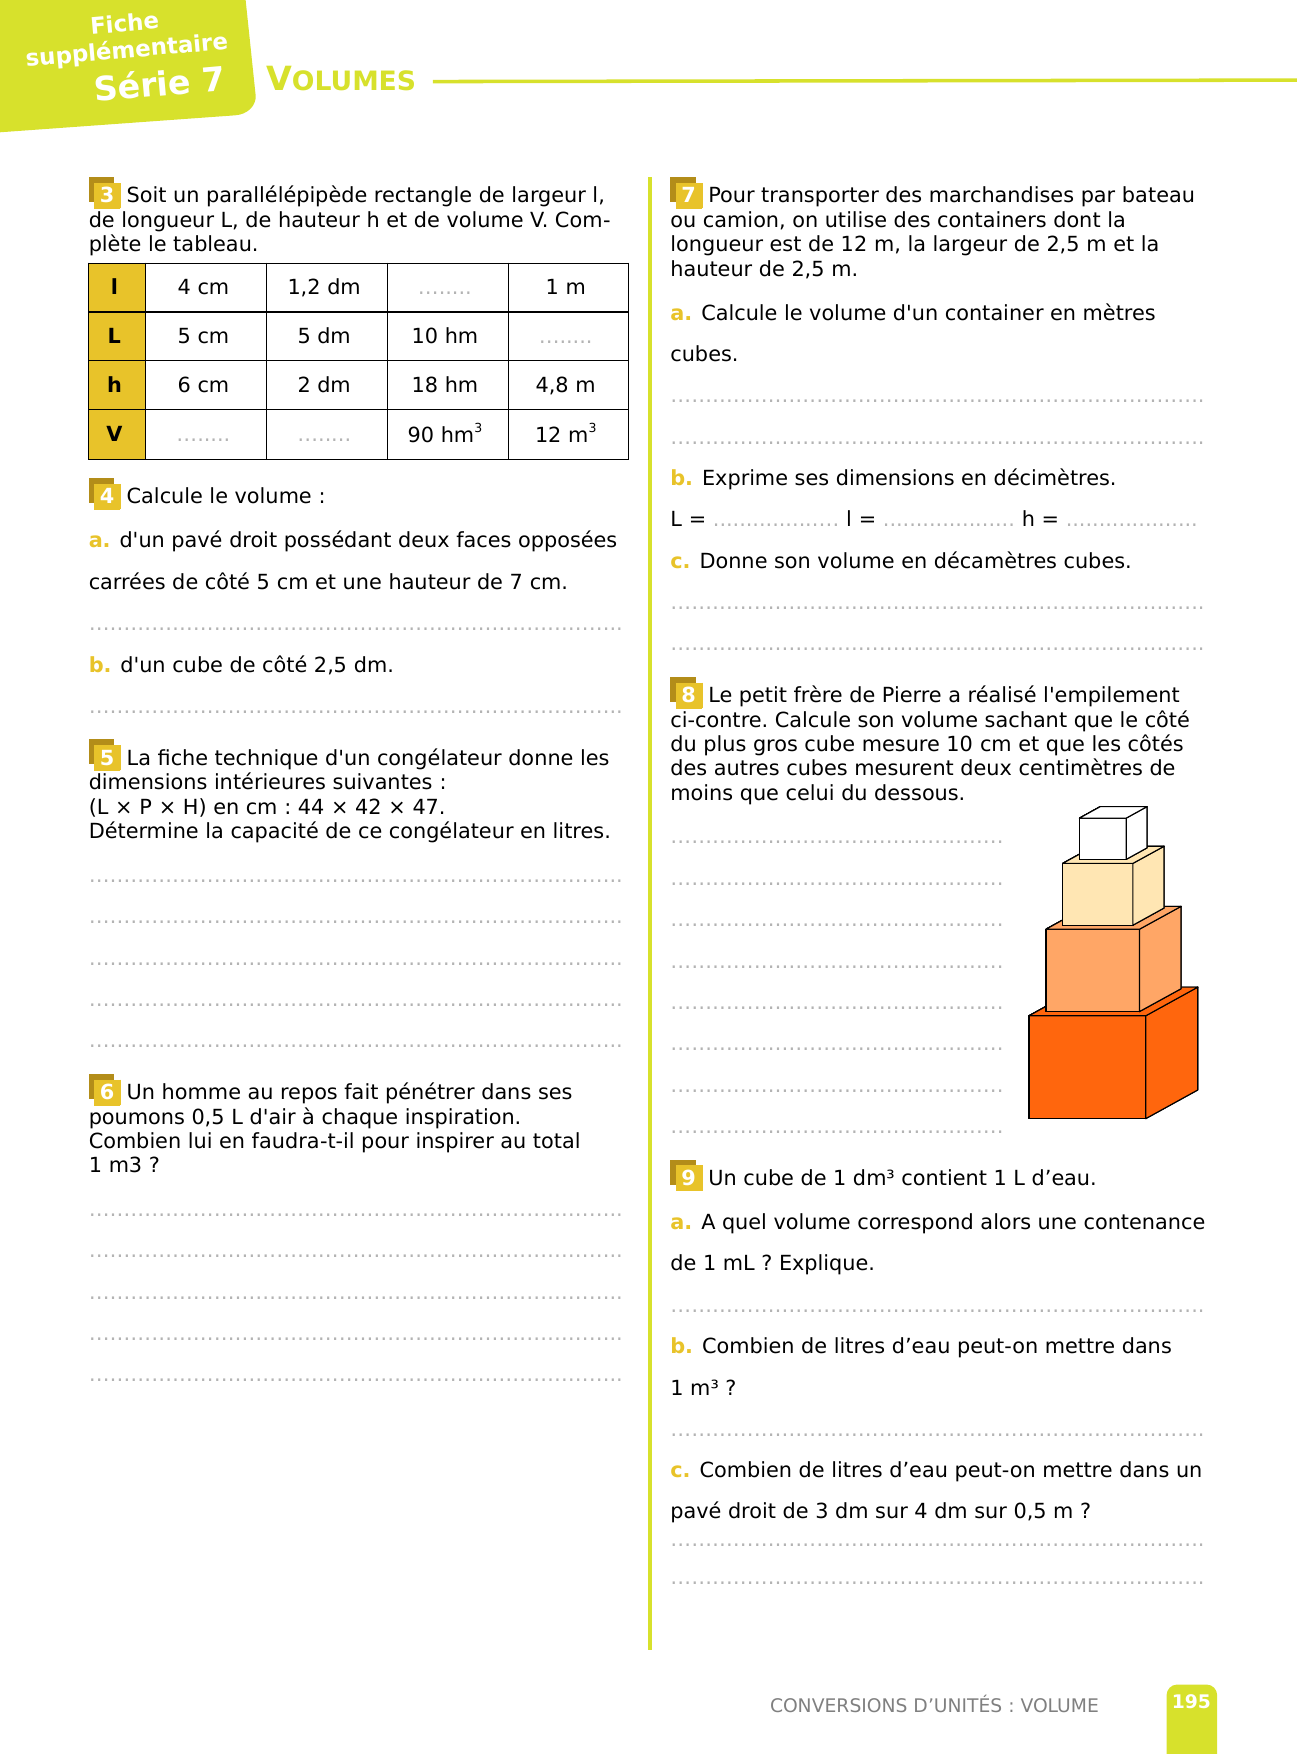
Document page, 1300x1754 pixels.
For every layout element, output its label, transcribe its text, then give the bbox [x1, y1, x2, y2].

table_cell …..... [267, 410, 387, 459]
table_cell 12 m3 [509, 410, 628, 459]
table_cell 5 dm [267, 313, 387, 360]
list ………………………………………………………………….. [88, 849, 629, 891]
subtitle Pour transporter des marchandises par ba­teau ou camion, on utilise des containers dont la longueur est de 12 m, la largeur de 2,5 m et la hauteur de 2,5 m. [670, 177, 1211, 281]
text ………………………………………………………………….. [670, 1279, 1211, 1321]
table_cell 90 hm3 [388, 410, 508, 459]
list ………………………………………………………………….. [88, 1014, 629, 1056]
list d'un cube de côté 2,5 dm. [88, 639, 629, 680]
table_cell 18 hm [388, 361, 508, 409]
list ………………………………………………………………….. [88, 932, 629, 973]
subtitle La fiche technique d'un congélateur donne les dimensions intérieures suivantes : (L × P × H) en cm : 44 × 42 × 47. Détermine la capacité de ce congélateur en litres. [88, 739, 629, 843]
table_cell 6 cm [146, 361, 266, 409]
list Combien de litres d’eau peut-on mettre dans un pavé droit de 3 dm sur 4 dm sur 0,5 m ? [670, 1444, 1211, 1527]
subtitle Calcule le volume : [114, 478, 629, 509]
text [1165, 852, 1211, 894]
list Donne son volume en décamètres cubes. [670, 535, 1211, 576]
table_cell 2 dm [267, 361, 387, 409]
table_cell …..... [509, 313, 628, 360]
table_cell h [89, 361, 145, 409]
table_header 1 m [509, 264, 628, 311]
list ………………………………………………………………….. [88, 1349, 629, 1390]
text ………………………………………… [670, 894, 1062, 935]
text [1183, 1059, 1211, 1100]
list ………………………………………………………………….. [88, 891, 629, 932]
text [1148, 811, 1211, 852]
list Combien de litres d’eau peut-on mettre dans 1 m³ ? [670, 1321, 1211, 1403]
table_header l [89, 264, 145, 311]
text [1182, 976, 1211, 1018]
subtitle Un homme au repos fait pénétrer dans ses poumons 0,5 L d'air à chaque inspiration. Combien lui en faudra‑t‑il pour inspirer au total 1 m3 ? [88, 1074, 629, 1177]
text ………………………………………… [670, 852, 1079, 894]
text ………………………………………………………………….. [670, 1527, 1211, 1552]
list d'un pavé droit possédant deux faces opposées carrées de côté 5 cm et une hauteur de 7 cm. [88, 515, 629, 598]
list ………………………………………………………………….. [88, 1183, 629, 1225]
table_header 4 cm [146, 264, 266, 311]
text ………………………………………… [670, 811, 1089, 852]
text [1182, 935, 1211, 976]
table_cell V [89, 410, 145, 459]
list ………………………………………………………………….. [88, 1266, 629, 1307]
list ………………………………………………………………….. [88, 1307, 629, 1349]
list ………………………………………………………………….. [670, 576, 1211, 618]
list Calcule le volume d'un container en mètres cubes. [670, 287, 1211, 370]
table_cell 5 cm [146, 313, 266, 360]
list ………………………………………………………………….. [88, 598, 629, 639]
list ………………………………………………………………….. [88, 1225, 629, 1266]
list Exprime ses dimensions en décimètres. [670, 452, 1211, 494]
table_header 1,2 dm [267, 264, 387, 311]
list A quel volume correspond alors une contenance de 1 mL ? Explique. [670, 1196, 1211, 1279]
list ………………………………………………………………….. [670, 618, 1211, 659]
subtitle Soit un parallélépipède rectangle de largeur l, de longueur L, de hauteur h et de volume V. Com­plète le tableau. [88, 177, 629, 257]
table_cell 4,8 m [509, 361, 628, 409]
subtitle Un cube de 1 dm³ contient 1 L d’eau. [670, 1159, 1211, 1191]
text ………………………………………… [670, 976, 1045, 1018]
list ………………………………………………………………….. [670, 1552, 1211, 1593]
text [1199, 1018, 1211, 1059]
list L = ................… l = .................... h = .................... [670, 494, 1211, 535]
text ………………………………………… [670, 1018, 1028, 1059]
text ………………………………………… [670, 1059, 1028, 1100]
list ………………………………………………………………….. [670, 370, 1211, 411]
subtitle Le petit frère de Pierre a réalisé l'empilement ci‑contre. Calcule son volume sachant que le côté du plus gros cube mesure 10 cm et que les côtés des autres cubes mesurent deux centimètres de moins que celui du dessous. [670, 677, 1211, 805]
list ………………………………………………………………….. [670, 411, 1211, 452]
text ………………………………………… [670, 935, 1045, 976]
table_cell L [89, 313, 145, 360]
list ………………………………………………………………….. [88, 973, 629, 1014]
text [1165, 894, 1211, 935]
table_cell 10 hm [388, 313, 508, 360]
table_header …..... [388, 264, 508, 311]
text ………………………………………………………………….. [670, 1403, 1211, 1444]
list ………………………………………………………………….. [88, 680, 629, 722]
text ………………………………………… [670, 1100, 1211, 1142]
table_cell …..... [146, 410, 266, 459]
